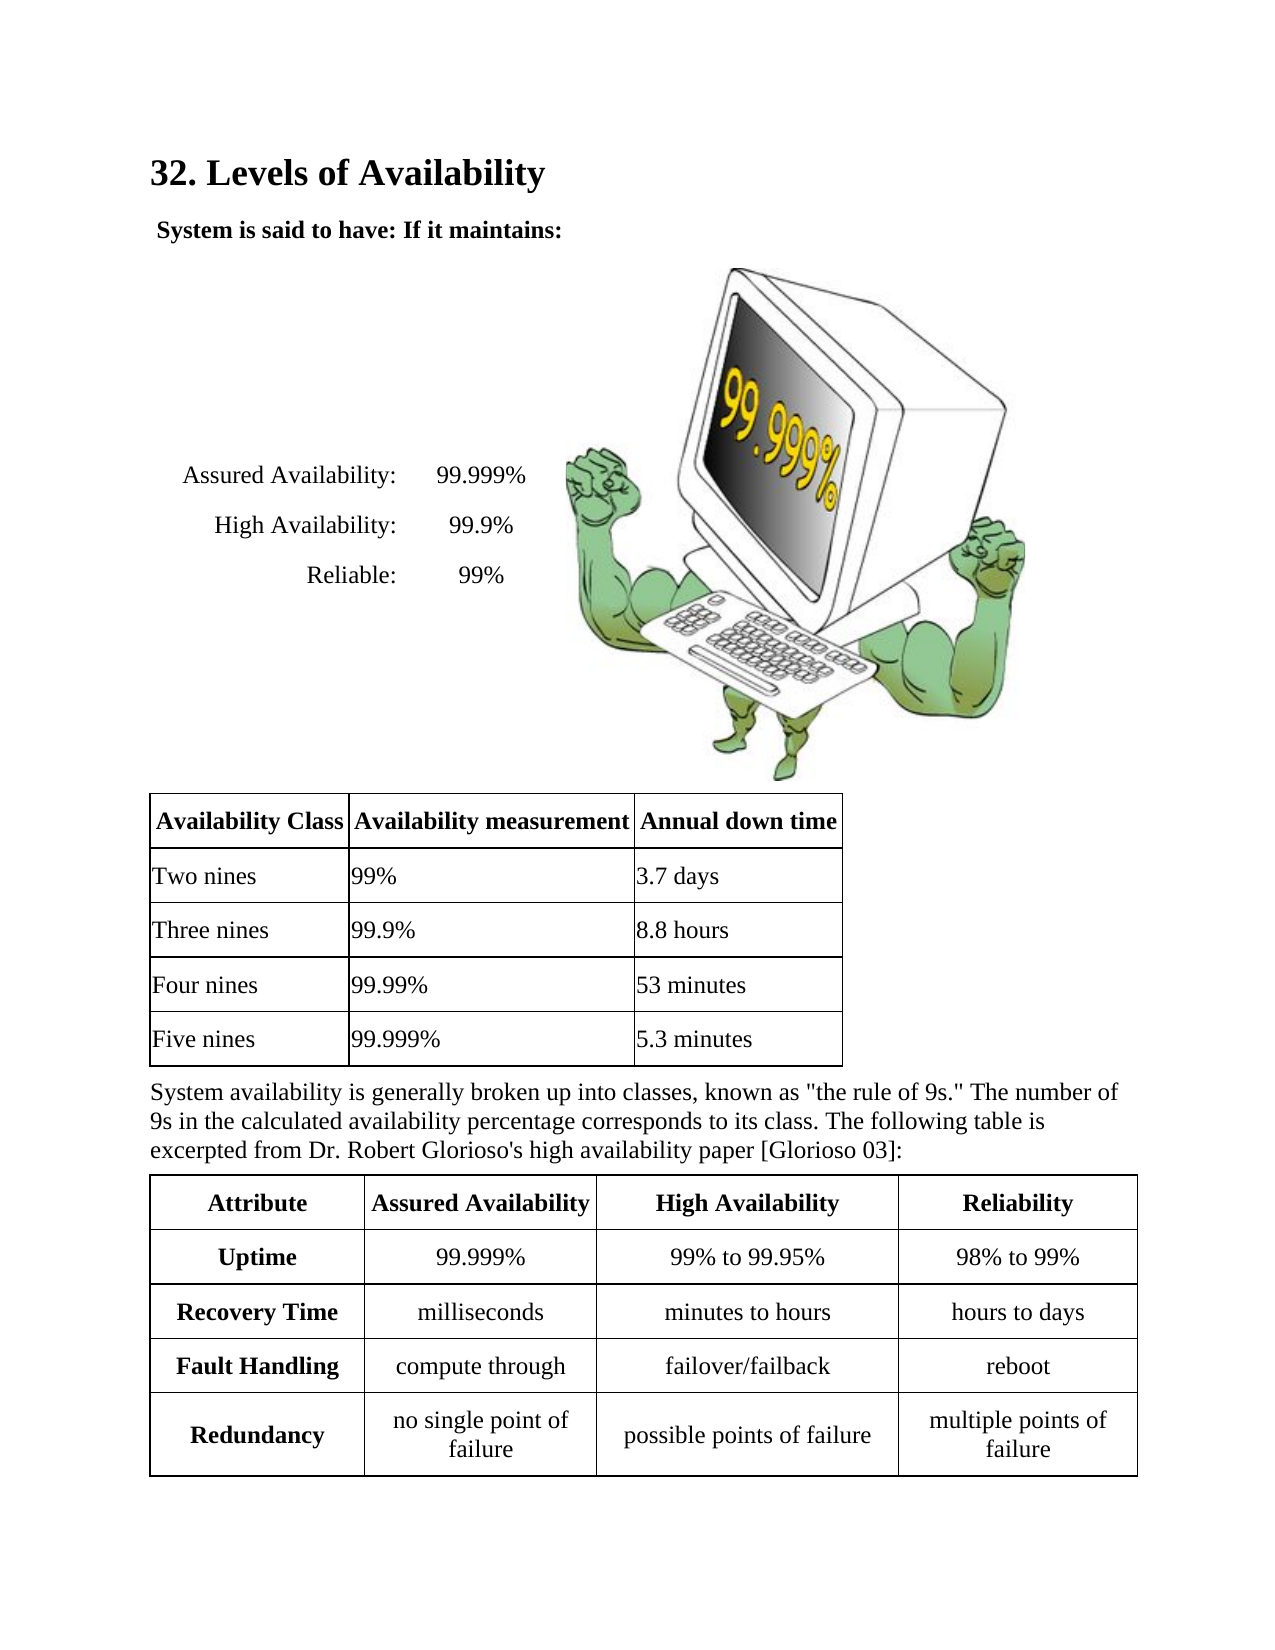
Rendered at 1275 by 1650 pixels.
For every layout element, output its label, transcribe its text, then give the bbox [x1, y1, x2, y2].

table_cell failover/failback [597, 1339, 898, 1392]
table_header If it maintains: [398, 204, 564, 256]
table_header Reliability [899, 1176, 1137, 1228]
table_cell reboot [899, 1339, 1137, 1392]
table_cell Uptime [151, 1230, 364, 1283]
table_cell 3.7 days [635, 849, 842, 902]
table_cell Five nines [151, 1012, 348, 1065]
table_cell Four nines [151, 958, 348, 1011]
table_cell possible points of failure [597, 1393, 898, 1475]
table_cell 99.999% 99.9% 99% [398, 256, 564, 793]
table_cell compute through [365, 1339, 596, 1392]
table_cell 53 minutes [635, 958, 842, 1011]
table_cell 98% to 99% [899, 1230, 1137, 1283]
table_cell minutes to hours [597, 1285, 898, 1337]
table_cell 5.3 minutes [635, 1012, 842, 1065]
table_cell multiple points of failure [899, 1393, 1137, 1475]
table_header Availability measurement [350, 794, 634, 847]
table_cell 8.8 hours [635, 903, 842, 956]
table_cell Fault Handling [151, 1339, 364, 1392]
table_cell Two nines [151, 849, 348, 902]
table_header [564, 204, 1034, 256]
table_cell 99.999% [365, 1230, 596, 1283]
table_cell 99.9% [350, 903, 634, 956]
table_cell 99.99% [350, 958, 634, 1011]
table_header Annual down time [635, 794, 842, 847]
table_cell [564, 256, 1034, 793]
table_header System is said to have: [150, 204, 398, 256]
table_header Attribute [151, 1176, 364, 1228]
table_cell 99.999% [350, 1012, 634, 1065]
table_header Availability Class [151, 794, 348, 847]
table_cell 99% to 99.95% [597, 1230, 898, 1283]
table_cell Three nines [151, 903, 348, 956]
table_cell Assured Availability: High Availability: Reliable: [150, 256, 398, 793]
text System availability is generally broken up into classes, known as "the rule of 9s." The number of 9s in the calculated availability percentage corresponds to its class. The following table is excerpted from Dr. Robert Glorioso's high availability paper [Glorioso 03]: [150, 1077, 1125, 1163]
table_cell hours to days [899, 1285, 1137, 1337]
table_cell no single point of failure [365, 1393, 596, 1475]
table_cell Redundancy [151, 1393, 364, 1475]
table_header High Availability [597, 1176, 898, 1228]
table_header Assured Availability [365, 1176, 596, 1228]
table_cell milliseconds [365, 1285, 596, 1337]
subtitle 32. Levels of Availability [150, 150, 1125, 193]
table_cell Recovery Time [151, 1285, 364, 1337]
table_cell 99% [350, 849, 634, 902]
